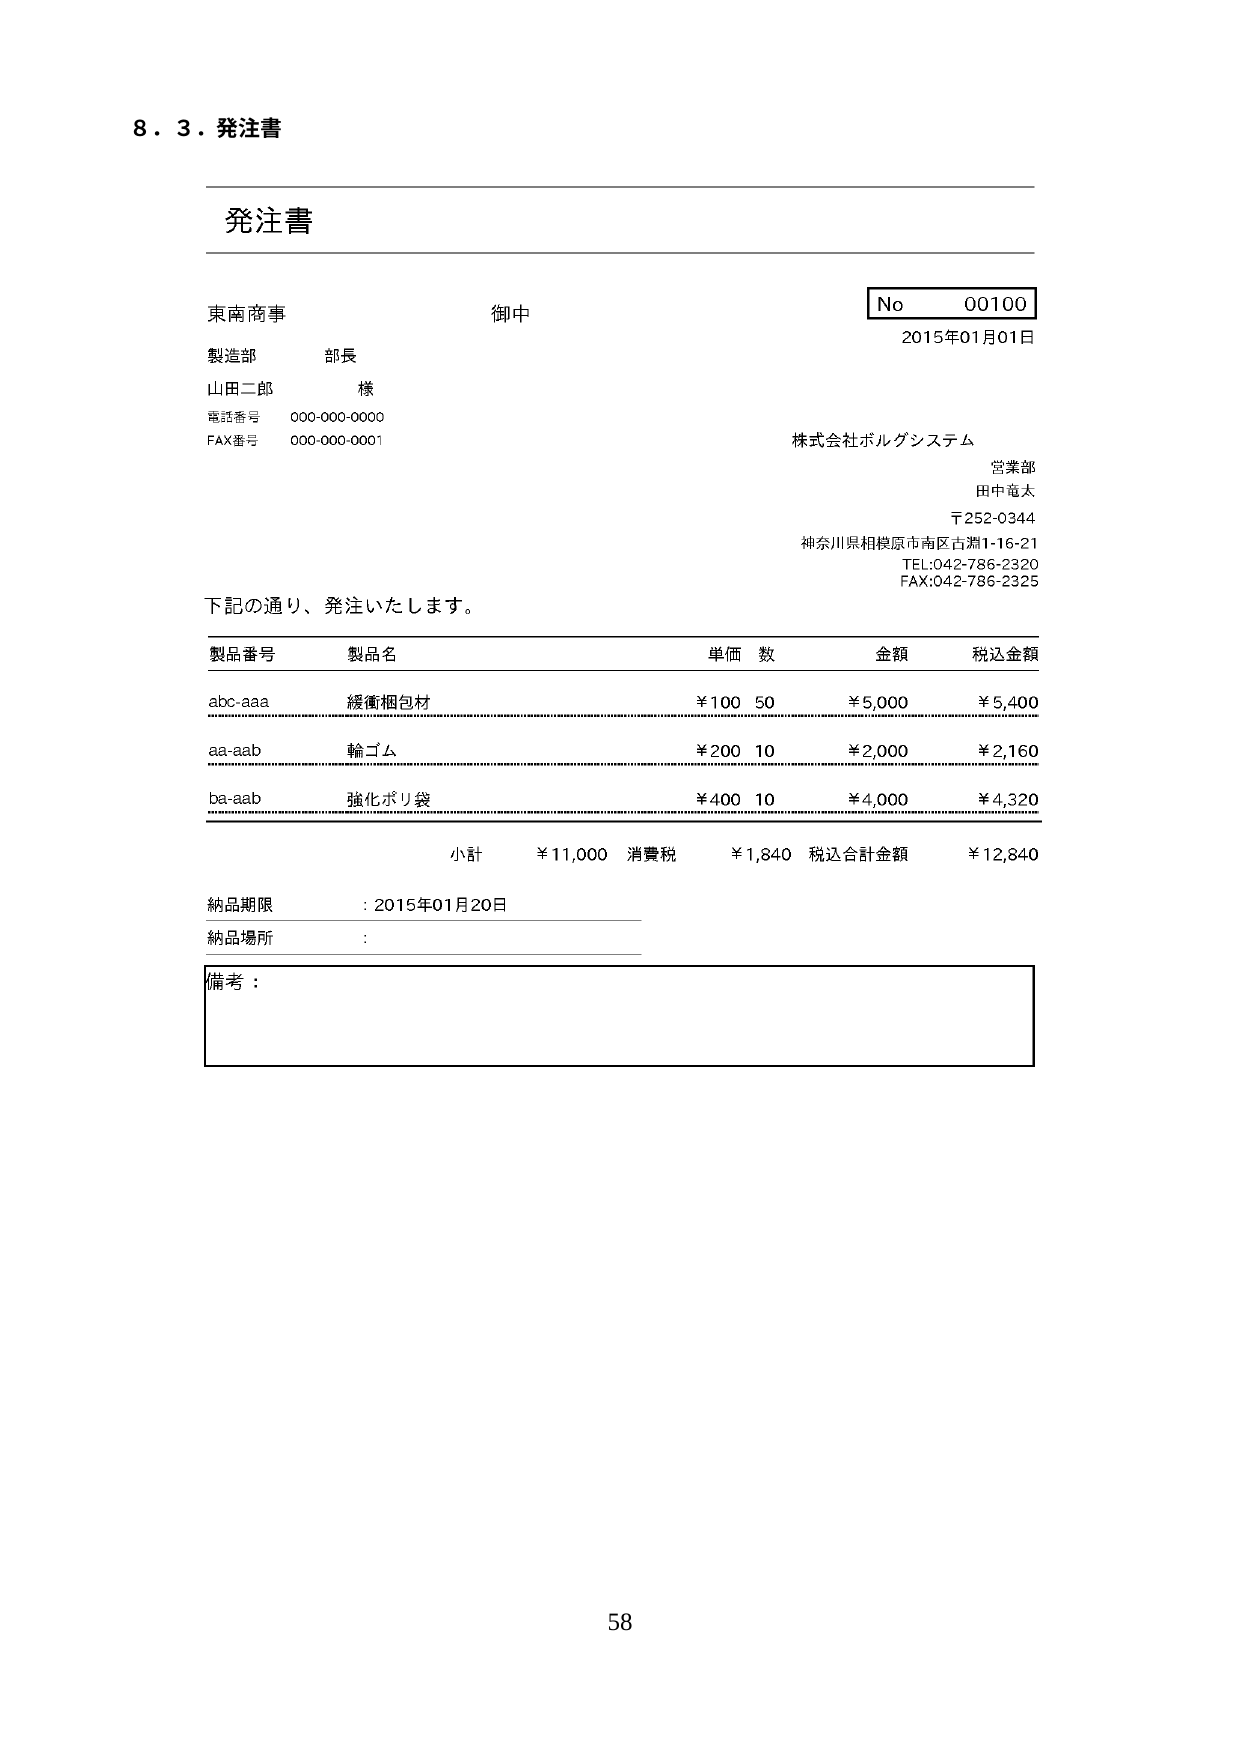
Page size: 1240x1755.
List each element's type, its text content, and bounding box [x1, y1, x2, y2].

picture [123, 153, 1117, 1558]
text ８．３．発注書 [129, 118, 1121, 141]
